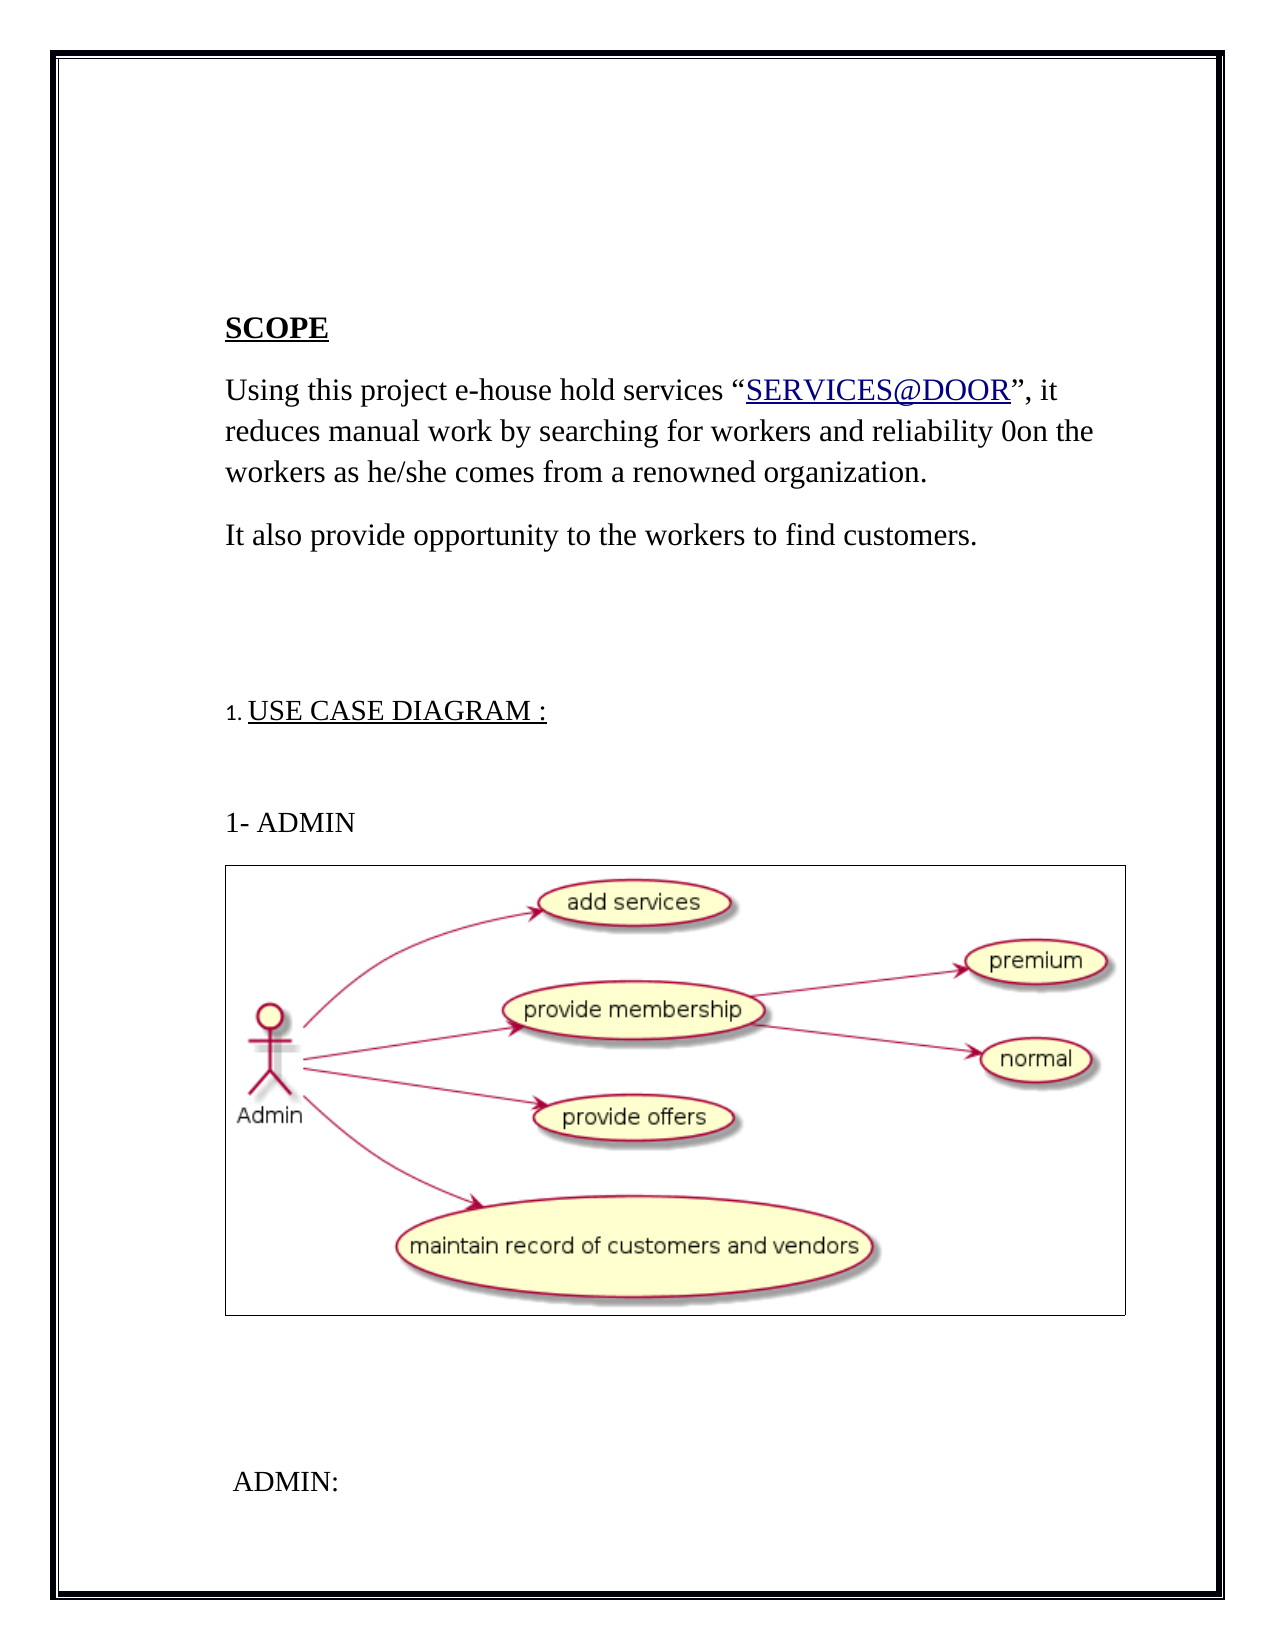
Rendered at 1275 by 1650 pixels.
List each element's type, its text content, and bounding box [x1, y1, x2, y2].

text 1- ADMIN [225, 805, 1125, 839]
text Using this project e-house hold services “SERVICES@DOOR”, it reduces manual work by searching for workers and reliability 0on the workers as he/she comes from a renowned organization. [225, 371, 1125, 489]
text SCOPE [225, 309, 1125, 345]
text It also provide opportunity to the workers to find customers. [225, 516, 1125, 552]
text 1. USE CASE DIAGRAM : [225, 693, 1125, 726]
picture [228, 867, 1122, 1312]
text ADMIN: [225, 1464, 1125, 1498]
